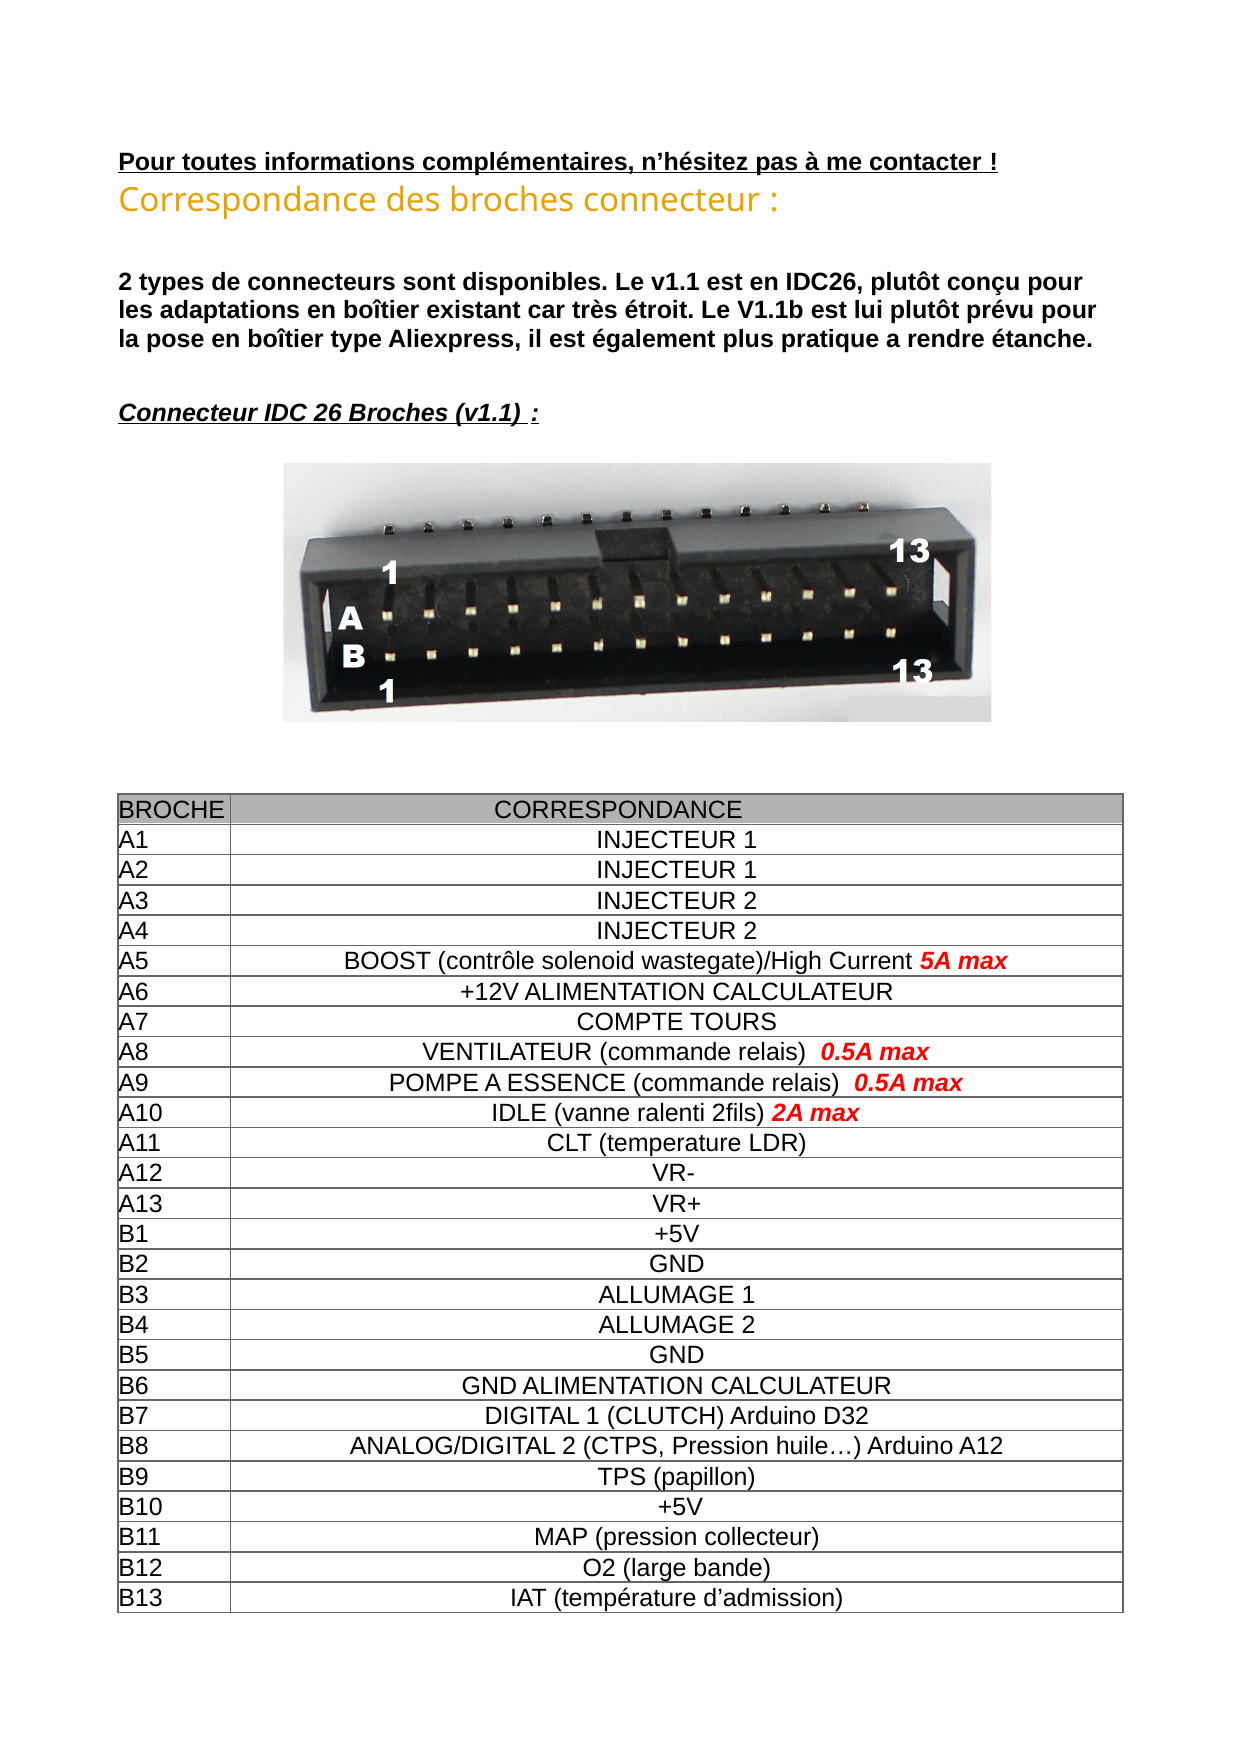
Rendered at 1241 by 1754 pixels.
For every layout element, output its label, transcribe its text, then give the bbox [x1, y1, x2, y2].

table_cell DIGITAL 1 (CLUTCH) Arduino D32 [231, 1401, 1122, 1430]
text Connecteur IDC 26 Broches (v1.1) : [118, 398, 1122, 427]
table_cell A8 [119, 1037, 230, 1066]
table_cell VENTILATEUR (commande relais) 0.5A max [231, 1037, 1122, 1066]
table_cell GND ALIMENTATION CALCULATEUR [231, 1371, 1122, 1399]
table_cell O2 (large bande) [231, 1553, 1122, 1581]
table_cell +5V [231, 1219, 1122, 1248]
table_cell BOOST (contrôle solenoid wastegate)/High Current 5A max [231, 946, 1122, 975]
table_cell TPS (papillon) [231, 1462, 1122, 1490]
table_cell A12 [119, 1158, 230, 1187]
table_cell INJECTEUR 1 [231, 855, 1122, 884]
table_cell B13 [119, 1583, 230, 1612]
table_cell +5V [231, 1492, 1122, 1521]
table_cell IAT (température d’admission) [231, 1583, 1122, 1612]
table_cell B6 [119, 1371, 230, 1399]
table_cell A11 [119, 1128, 230, 1157]
table_cell GND [231, 1340, 1122, 1369]
table_cell A4 [119, 916, 230, 945]
table_cell ALLUMAGE 1 [231, 1280, 1122, 1308]
table_cell MAP (pression collecteur) [231, 1522, 1122, 1551]
table_cell B2 [119, 1250, 230, 1278]
table_cell VR- [231, 1158, 1122, 1187]
table_cell B9 [119, 1462, 230, 1490]
table_cell +12V ALIMENTATION CALCULATEUR [231, 977, 1122, 1005]
table_cell A7 [119, 1007, 230, 1036]
table_cell IDLE (vanne ralenti 2fils) 2A max [231, 1098, 1122, 1127]
table_cell COMPTE TOURS [231, 1007, 1122, 1036]
table_cell B3 [119, 1280, 230, 1308]
text Pour toutes informations complémentaires, n’hésitez pas à me contacter ! [118, 147, 1122, 176]
table_cell B12 [119, 1553, 230, 1581]
table_cell INJECTEUR 1 [231, 825, 1122, 854]
table_cell POMPE A ESSENCE (commande relais) 0.5A max [231, 1068, 1122, 1096]
text 2 types de connecteurs sont disponibles. Le v1.1 est en IDC26, plutôt conçu pour les adaptations en boîtier existant car très étroit. Le V1.1b est lui plutôt prévu pour la pose en boîtier type Aliexpress, il est également plus pratique a rendre étanche. [118, 266, 1122, 353]
table_cell A10 [119, 1098, 230, 1127]
table_cell B10 [119, 1492, 230, 1521]
text Correspondance des broches connecteur : [118, 176, 1122, 221]
table_cell A13 [119, 1189, 230, 1217]
table_cell GND [231, 1250, 1122, 1278]
table_cell B8 [119, 1431, 230, 1460]
table_cell A2 [119, 855, 230, 884]
table_cell B5 [119, 1340, 230, 1369]
table_cell A9 [119, 1068, 230, 1096]
table_cell B7 [119, 1401, 230, 1430]
table_cell INJECTEUR 2 [231, 916, 1122, 945]
picture [283, 463, 992, 722]
table_cell A5 [119, 946, 230, 975]
table_cell A1 [119, 825, 230, 854]
table_cell INJECTEUR 2 [231, 886, 1122, 914]
table_cell ALLUMAGE 2 [231, 1310, 1122, 1339]
table_header BROCHE [119, 795, 230, 823]
table_cell CLT (temperature LDR) [231, 1128, 1122, 1157]
table_cell A6 [119, 977, 230, 1005]
table_cell A3 [119, 886, 230, 914]
table_cell B1 [119, 1219, 230, 1248]
table_cell B11 [119, 1522, 230, 1551]
table_cell VR+ [231, 1189, 1122, 1217]
table_cell B4 [119, 1310, 230, 1339]
table_header CORRESPONDANCE [231, 795, 1122, 823]
table_cell ANALOG/DIGITAL 2 (CTPS, Pression huile…) Arduino A12 [231, 1431, 1122, 1460]
